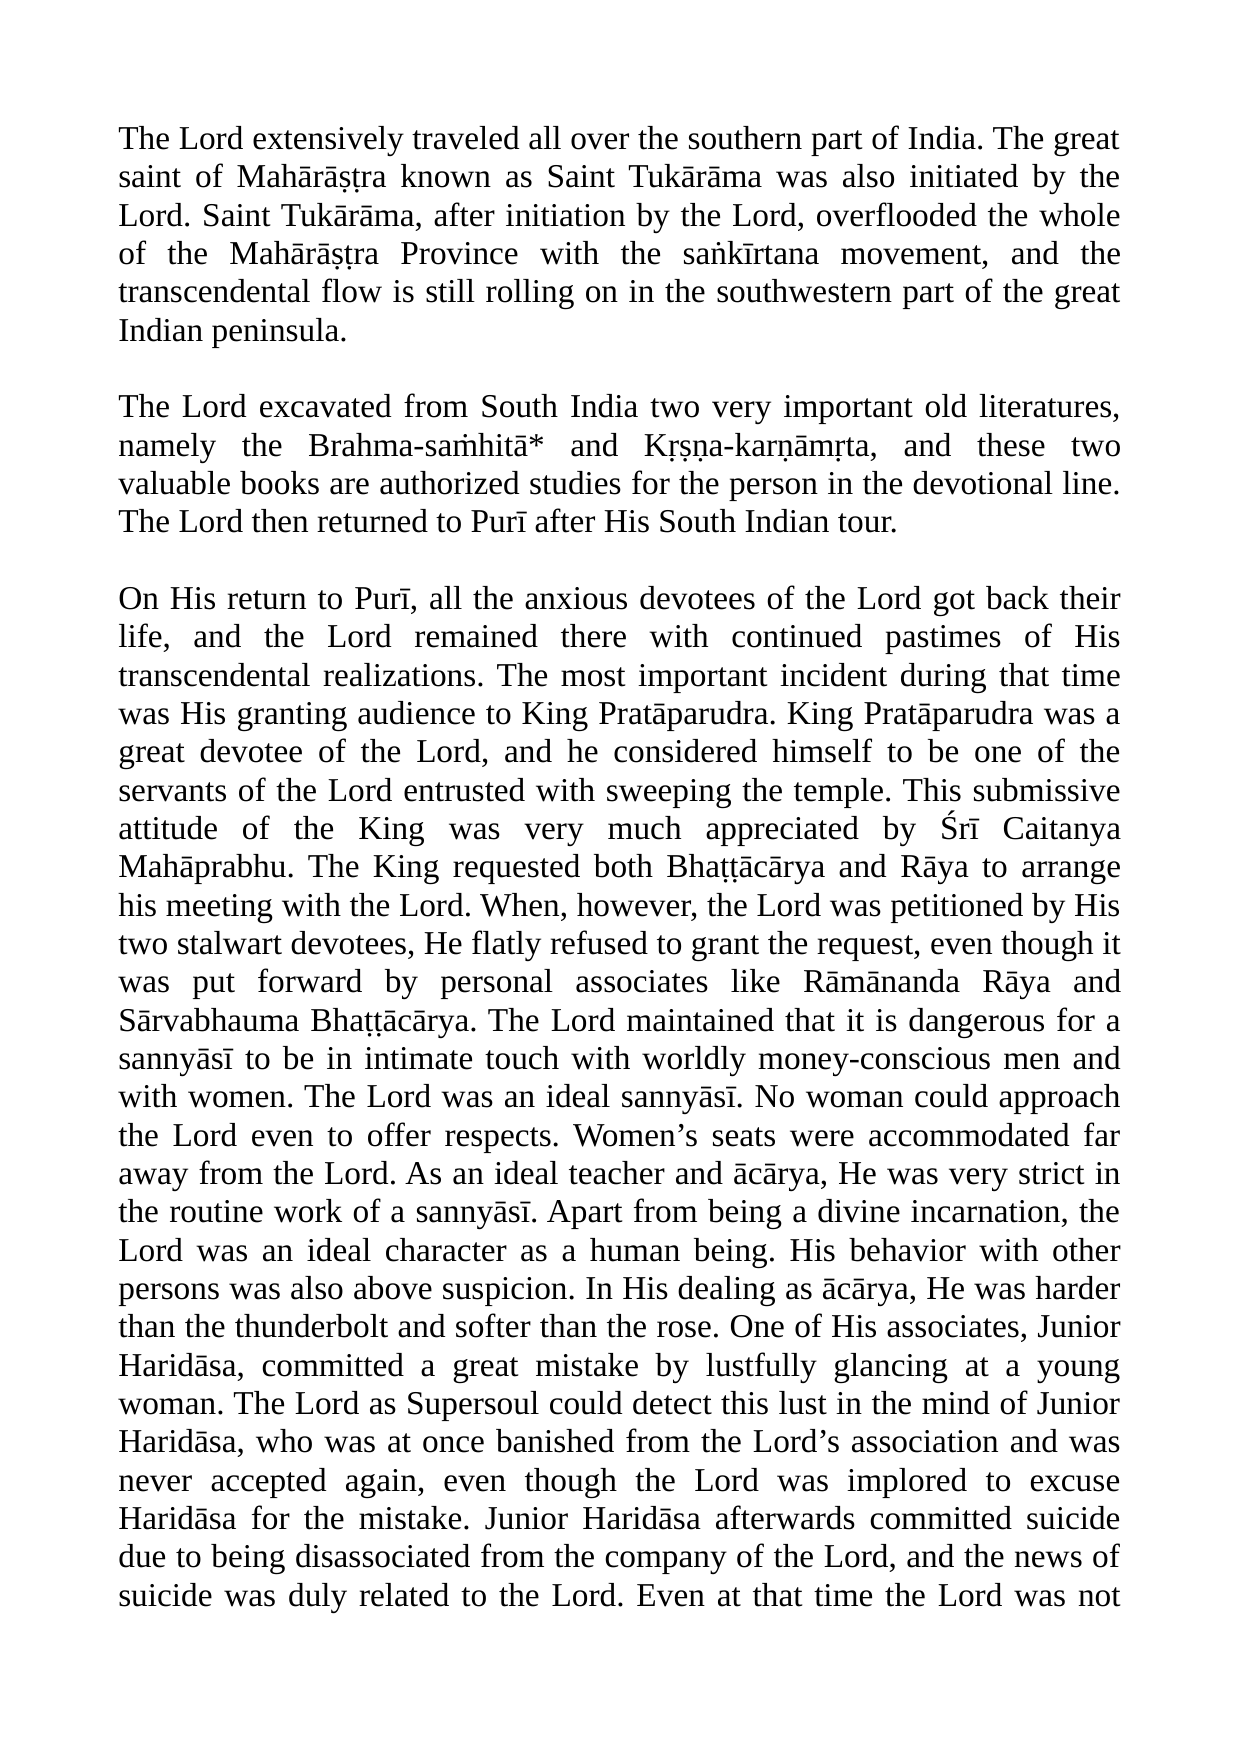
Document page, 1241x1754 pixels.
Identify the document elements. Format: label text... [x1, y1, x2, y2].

text The Lord excavated from South India two very important old literatures, namely the Brahma-saṁhitā* and Kṛṣṇa-karṇāmṛta, and these two valuable books are authorized studies for the person in the devotional line. The Lord then returned to Purī after His South Indian tour. [118, 386, 1122, 540]
text The Lord extensively traveled all over the southern part of India. The great saint of Mahārāṣṭra known as Saint Tukārāma was also initiated by the Lord. Saint Tukārāma, after initiation by the Lord, overflooded the whole of the Mahārāṣṭra Province with the saṅkīrtana movement, and the transcendental flow is still rolling on in the southwestern part of the great Indian peninsula. [118, 118, 1122, 348]
text On His return to Purī, all the anxious devotees of the Lord got back their life, and the Lord remained there with continued pastimes of His transcendental realizations. The most important incident during that time was His granting audience to King Pratāparudra. King Pratāparudra was a great devotee of the Lord, and he considered himself to be one of the servants of the Lord entrusted with sweeping the temple. This submissive attitude of the King was very much appreciated by Śrī Caitanya Mahāprabhu. The King requested both Bhaṭṭācārya and Rāya to arrange his meeting with the Lord. When, however, the Lord was petitioned by His two stalwart devotees, He flatly refused to grant the request, even though it was put forward by personal associates like Rāmānanda Rāya and Sārvabhauma Bhaṭṭācārya. The Lord maintained that it is dangerous for a sannyāsī to be in intimate touch with worldly money-conscious men and with women. The Lord was an ideal sannyāsī. No woman could approach the Lord even to offer respects. Women’s seats were accommodated far away from the Lord. As an ideal teacher and ācārya, He was very strict in the routine work of a sannyāsī. Apart from being a divine incarnation, the Lord was an ideal character as a human being. His behavior with other persons was also above suspicion. In His dealing as ācārya, He was harder than the thunderbolt and softer than the rose. One of His associates, Junior Haridāsa, committed a great mistake by lustfully glancing at a young woman. The Lord as Supersoul could detect this lust in the mind of Junior Haridāsa, who was at once banished from the Lord’s association and was never accepted again, even though the Lord was implored to excuse Haridāsa for the mistake. Junior Haridāsa afterwards committed suicide due to being disassociated from the company of the Lord, and the news of suicide was duly related to the Lord. Even at that time the Lord was not [118, 578, 1122, 1613]
